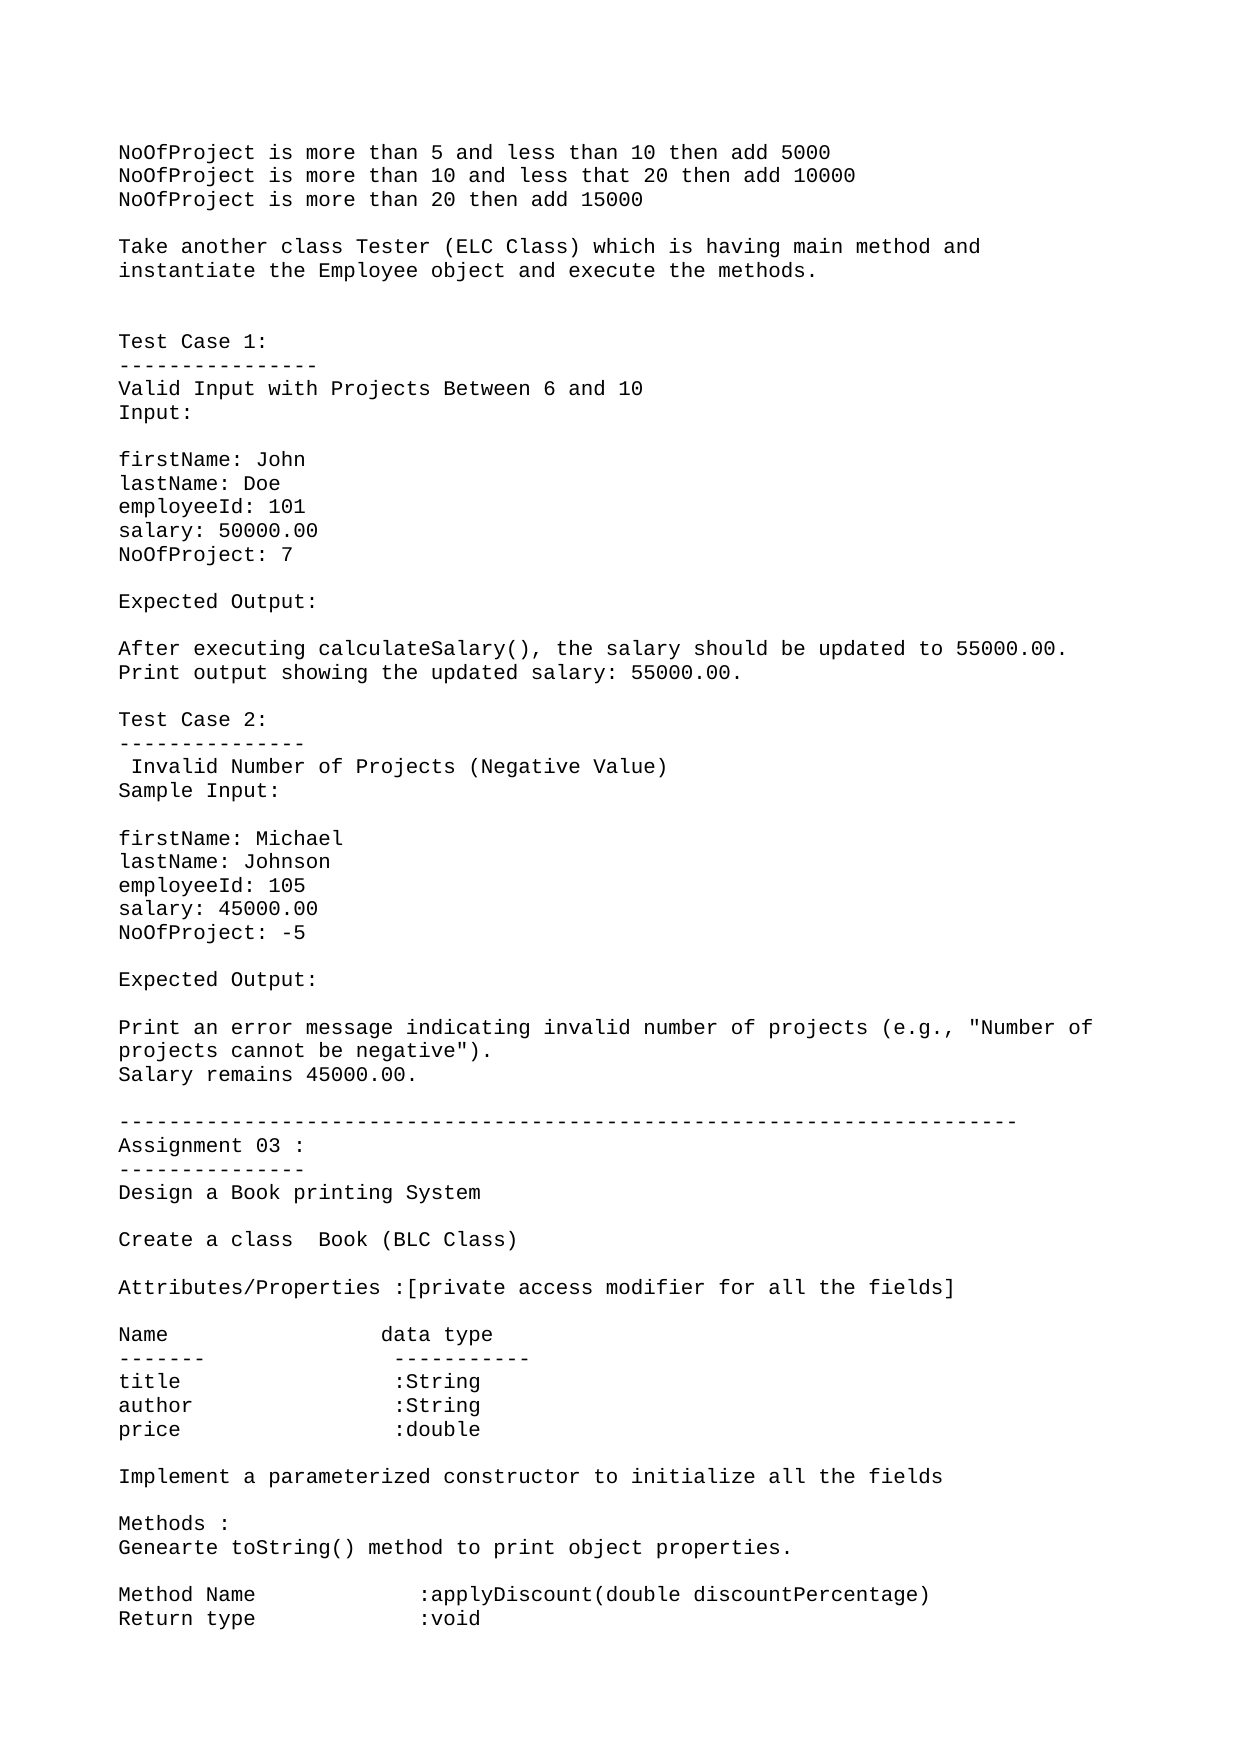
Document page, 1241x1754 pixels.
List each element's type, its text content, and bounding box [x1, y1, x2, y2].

text firstName: John [118, 449, 1122, 473]
text firstName: Michael [118, 827, 1122, 851]
text Test Case 1: [118, 331, 1122, 354]
text Genearte toString() method to print object properties. [118, 1537, 1122, 1561]
text price :double [118, 1419, 1122, 1442]
text ------- ----------- [118, 1348, 1122, 1371]
text Name data type [118, 1324, 1122, 1348]
text --------------- [118, 733, 1122, 757]
text Method Name :applyDiscount(double discountPercentage) [118, 1584, 1122, 1608]
text Test Case 2: [118, 709, 1122, 733]
text Salary remains 45000.00. [118, 1064, 1122, 1088]
text Input: [118, 402, 1122, 426]
text title :String [118, 1371, 1122, 1395]
text Return type :void [118, 1608, 1122, 1631]
text NoOfProject is more than 10 and less that 20 then add 10000 [118, 165, 1122, 189]
text Print output showing the updated salary: 55000.00. [118, 662, 1122, 686]
text author :String [118, 1395, 1122, 1419]
text employeeId: 105 [118, 875, 1122, 898]
text NoOfProject is more than 20 then add 15000 [118, 189, 1122, 213]
text salary: 45000.00 [118, 898, 1122, 922]
text lastName: Johnson [118, 851, 1122, 875]
text Create a class Book (BLC Class) [118, 1229, 1122, 1253]
text salary: 50000.00 [118, 520, 1122, 544]
text ---------------- [118, 354, 1122, 378]
text NoOfProject is more than 5 and less than 10 then add 5000 [118, 142, 1122, 165]
text employeeId: 101 [118, 496, 1122, 520]
text After executing calculateSalary(), the salary should be updated to 55000.00. [118, 638, 1122, 662]
text Expected Output: [118, 969, 1122, 993]
text lastName: Doe [118, 473, 1122, 496]
text Invalid Number of Projects (Negative Value) [118, 757, 1122, 780]
text Design a Book printing System [118, 1182, 1122, 1206]
text Valid Input with Projects Between 6 and 10 [118, 378, 1122, 402]
text Sample Input: [118, 780, 1122, 804]
text --------------- [118, 1158, 1122, 1182]
text ------------------------------------------------------------------------ [118, 1111, 1122, 1135]
text Methods : [118, 1513, 1122, 1537]
text Attributes/Properties :[private access modifier for all the fields] [118, 1277, 1122, 1300]
text Print an error message indicating invalid number of projects (e.g., "Number of projects cannot be negative"). [118, 1017, 1122, 1064]
text Implement a parameterized constructor to initialize all the fields [118, 1466, 1122, 1489]
text Expected Output: [118, 591, 1122, 615]
text Take another class Tester (ELC Class) which is having main method and instantiate the Employee object and execute the methods. [118, 236, 1122, 284]
text NoOfProject: -5 [118, 922, 1122, 946]
text Assignment 03 : [118, 1135, 1122, 1158]
text NoOfProject: 7 [118, 544, 1122, 567]
